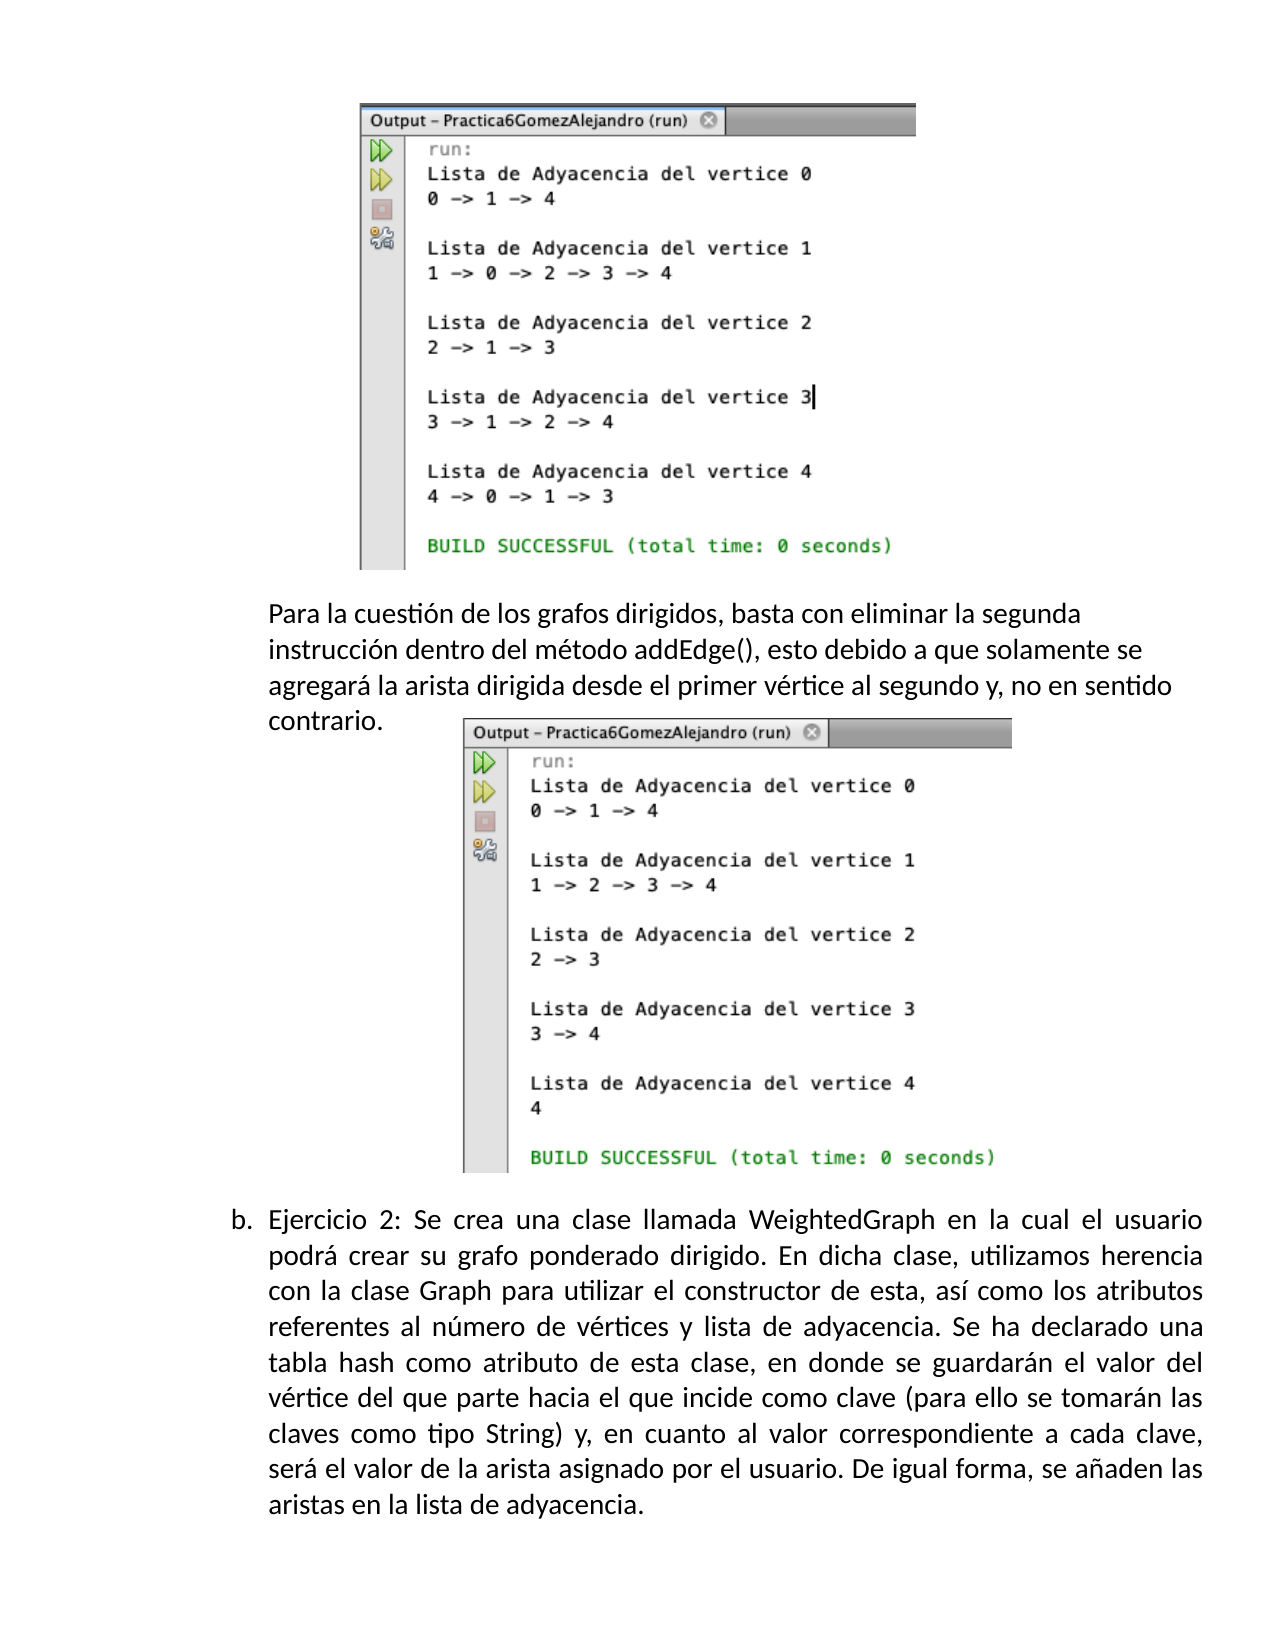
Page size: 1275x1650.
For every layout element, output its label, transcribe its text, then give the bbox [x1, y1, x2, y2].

list Ejercicio 2: Se crea una clase llamada WeightedGraph en la cual el usuario podrá crear su grafo ponderado dirigido. En dicha clase, utilizamos herencia con la clase Graph para utilizar el constructor de esta, así como los atributos referentes al número de vértices y lista de adyacencia. Se ha declarado una tabla hash como atributo de esta clase, en donde se guardarán el valor del vértice del que parte hacia el que incide como clave (para ello se tomarán las claves como tipo String) y, en cuanto al valor correspondiente a cada clave, será el valor de la arista asignado por el usuario. De igual forma, se añaden las aristas en la lista de adyacencia. [231, 1201, 1205, 1522]
text Para la cuestión de los grafos dirigidos, basta con eliminar la segunda instrucción dentro del método addEdge(), esto debido a que solamente se agregará la arista dirigida desde el primer vértice al segundo y, no en sentido contrario. [268, 596, 1205, 738]
